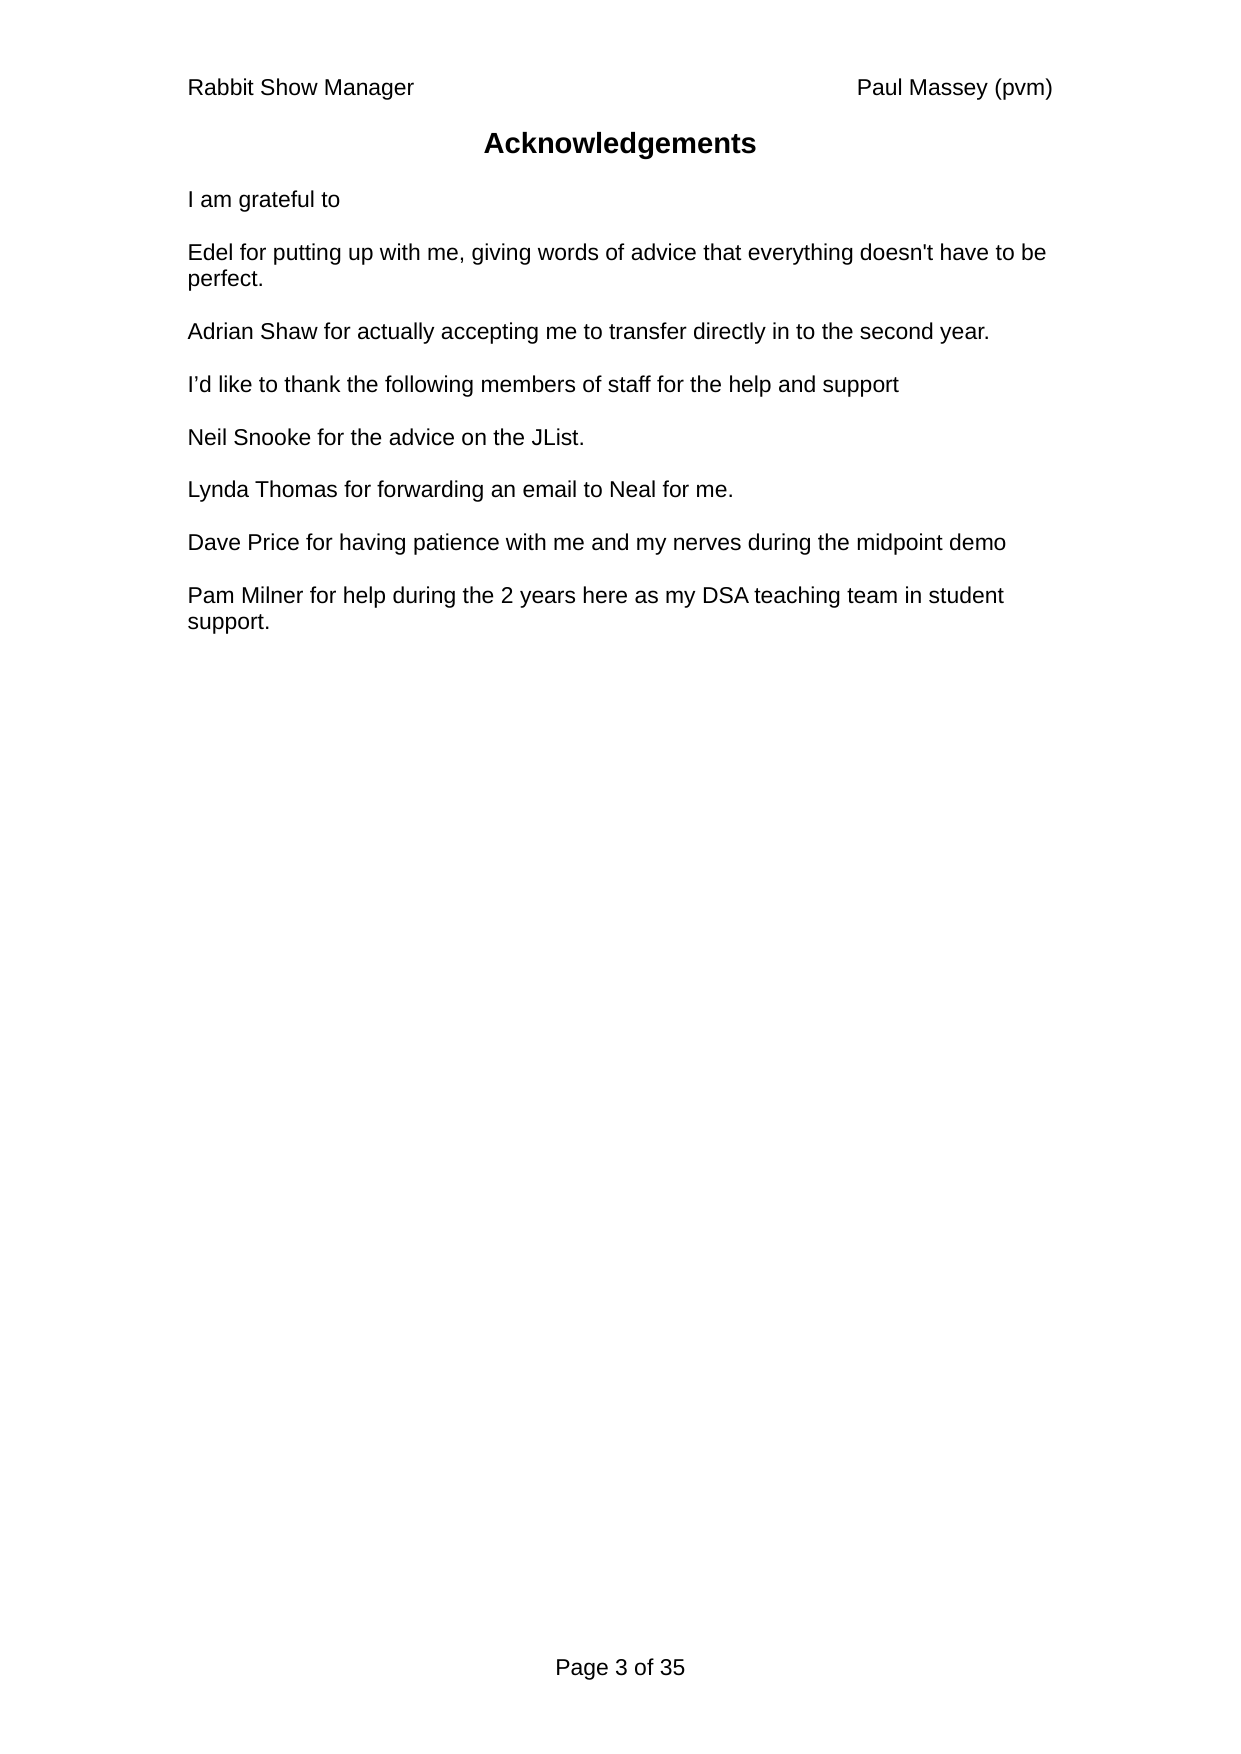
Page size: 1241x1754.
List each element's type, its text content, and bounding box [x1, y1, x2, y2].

text I’d like to thank the following members of staff for the help and support Neil Snooke for the advice on the JList. [187, 371, 1053, 476]
text Lynda Thomas for forwarding an email to Neal for me. [187, 476, 1053, 503]
text Pam Milner for help during the 2 years here as my DSA teaching team in student support. [187, 582, 1053, 634]
text I am grateful to [187, 186, 1053, 213]
text Adrian Shaw for actually accepting me to transfer directly in to the second year. [187, 318, 1053, 344]
text Acknowledgements [187, 126, 1053, 160]
text Edel for putting up with me, giving words of advice that everything doesn't have to be perfect. [187, 239, 1053, 292]
text Dave Price for having patience with me and my nerves during the midpoint demo [187, 529, 1053, 555]
